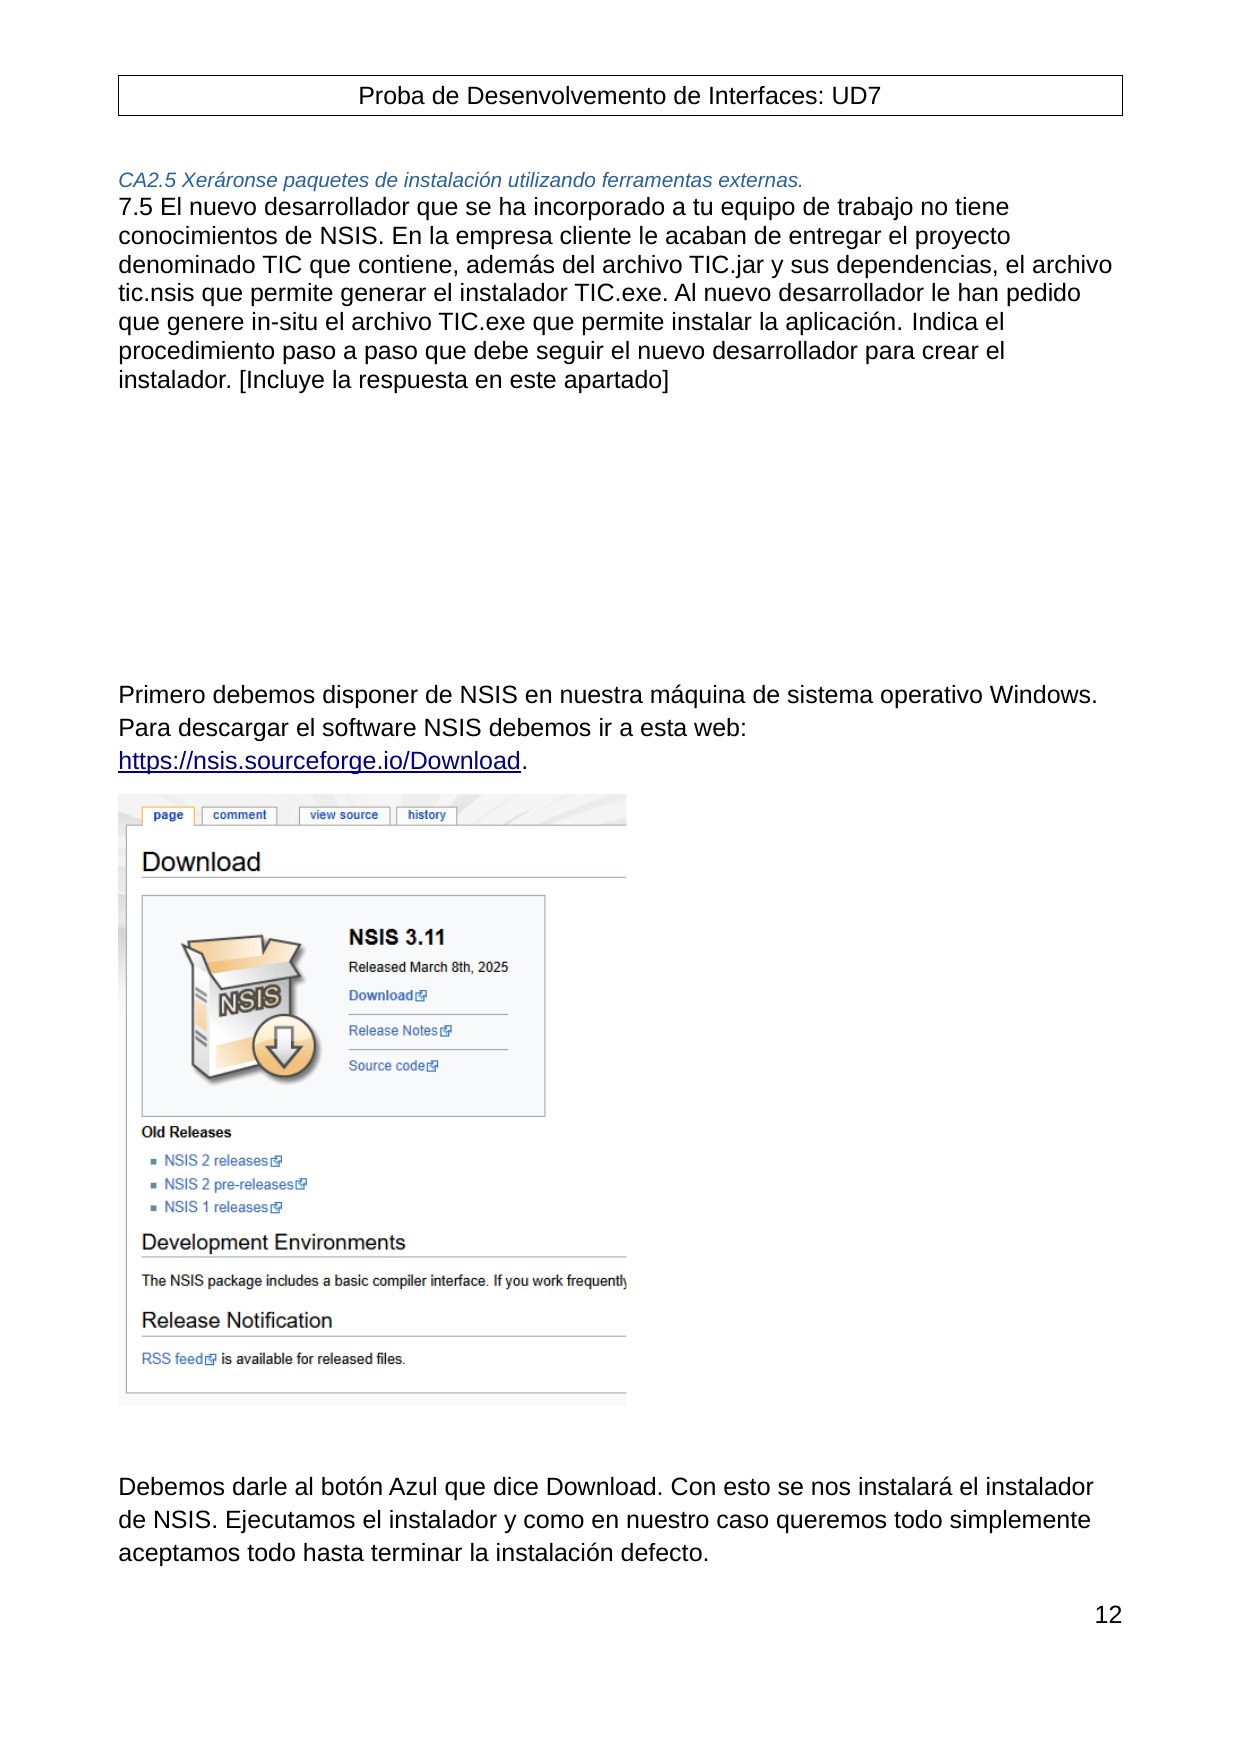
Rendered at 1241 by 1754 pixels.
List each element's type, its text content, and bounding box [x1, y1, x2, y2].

text 7.5 El nuevo desarrollador que se ha incorporado a tu equipo de trabajo no tiene conocimientos de NSIS. En la empresa cliente le acaban de entregar el proyecto denominado TIC que contiene, además del archivo TIC.jar y sus dependencias, el archivo tic.nsis que permite generar el instalador TIC.exe. Al nuevo desarrollador le han pedido que genere in-situ el archivo TIC.exe que permite instalar la aplicación. Indica el procedimiento paso a paso que debe seguir el nuevo desarrollador para crear el instalador. [Incluye la respuesta en este apartado] [118, 192, 1122, 393]
picture [118, 794, 627, 1406]
text Debemos darle al botón Azul que dice Download. Con esto se nos instalará el instalador de NSIS. Ejecutamos el instalador y como en nuestro caso queremos todo simplemente aceptamos todo hasta terminar la instalación defecto. [118, 1472, 1122, 1567]
text CA2.5 Xeráronse paquetes de instalación utilizando ferramentas externas. [118, 168, 1122, 192]
text Primero debemos disponer de NSIS en nuestra máquina de sistema operativo Windows. Para descargar el software NSIS debemos ir a esta web: https://nsis.sourceforge.io/Download. [118, 680, 1122, 775]
